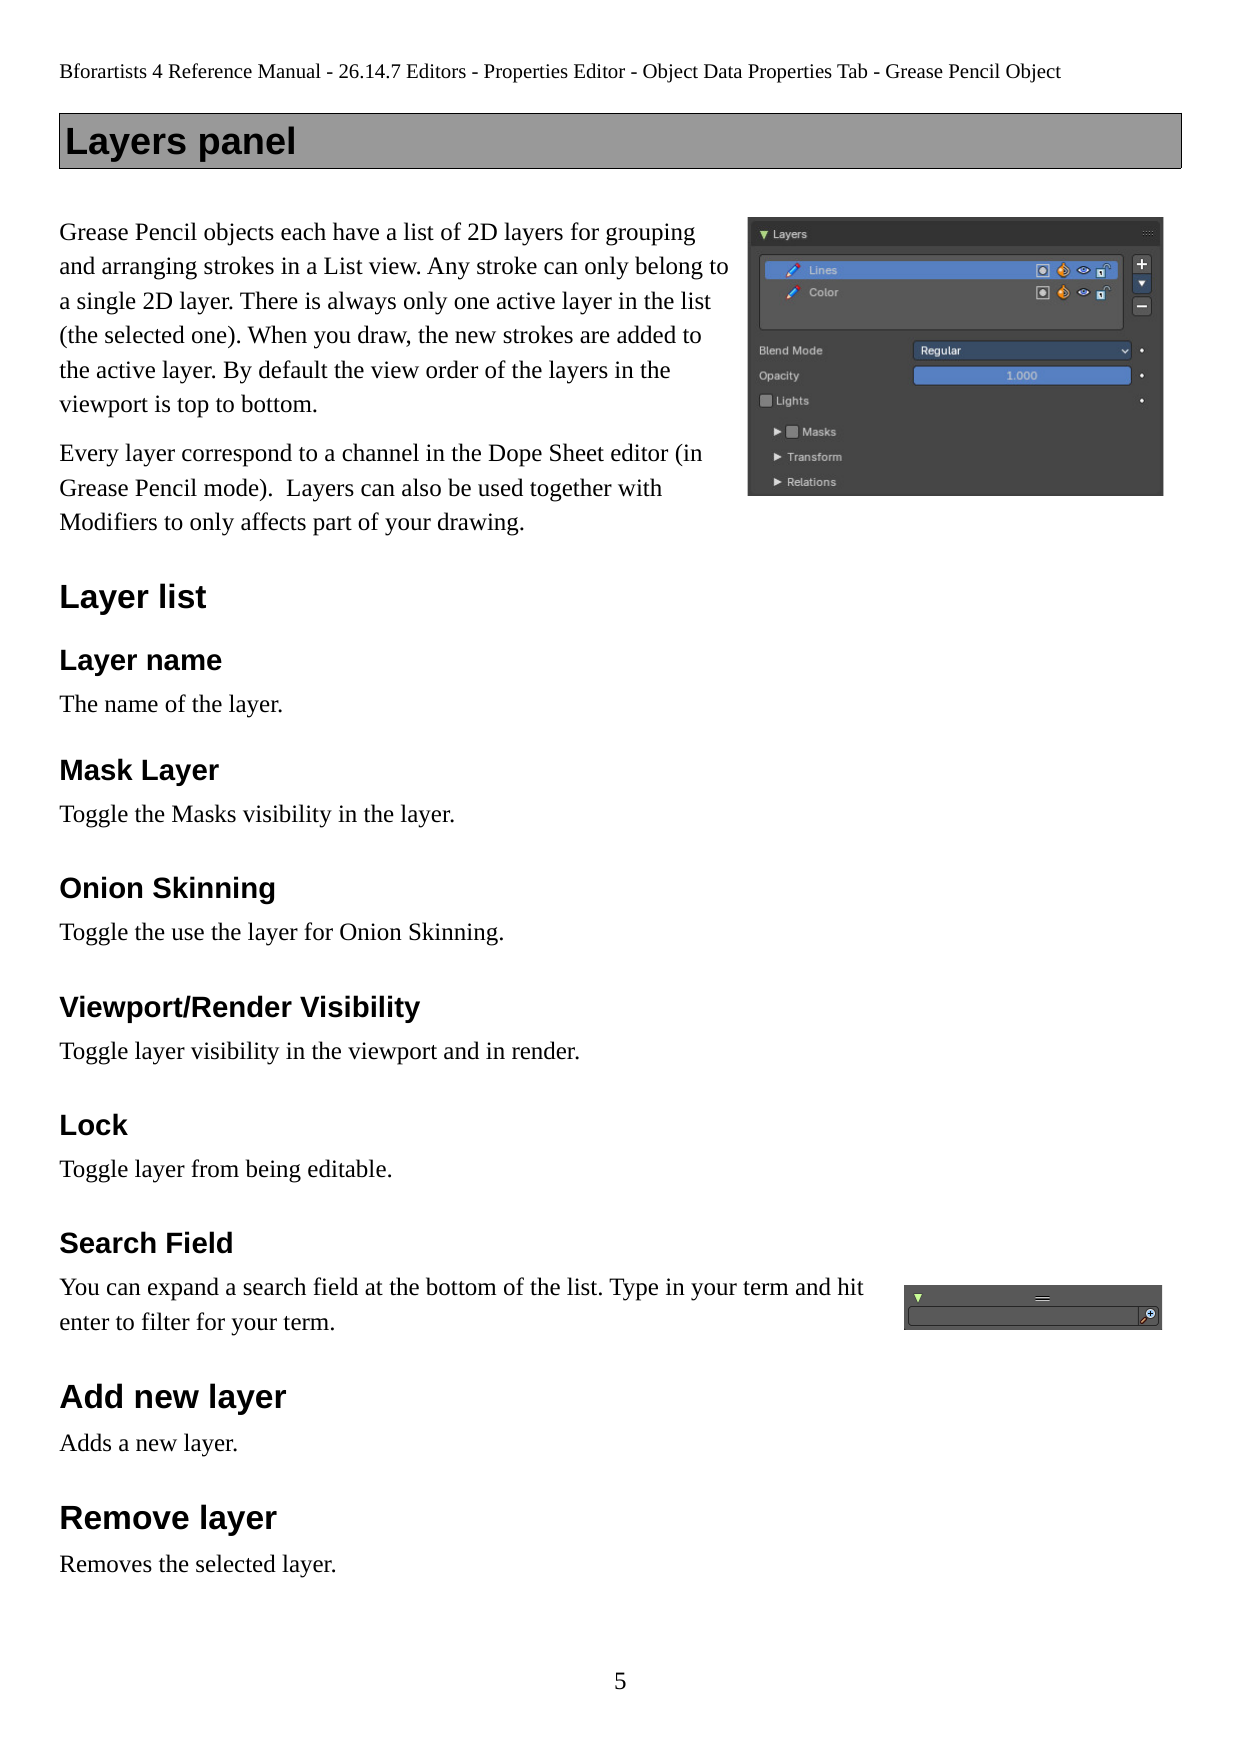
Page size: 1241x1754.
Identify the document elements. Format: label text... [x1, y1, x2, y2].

picture [747, 217, 1164, 496]
text Toggle layer from being editable. [59, 1154, 1181, 1183]
text Grease Pencil objects each have a list of 2D layers for grouping and arranging strokes in a List view. Any stroke can only belong to a single 2D layer. There is always only one active layer in the list (the selected one). When you draw, the new strokes are added to the active layer. By default the view order of the layers in the viewport is top to bottom. [59, 217, 747, 418]
table_header Layers panel [60, 114, 1181, 168]
subtitle Search Field [59, 1226, 1181, 1260]
subtitle Layer name [59, 643, 1181, 677]
subtitle Viewport/Render Visibility [59, 989, 1181, 1023]
subtitle Add new layer [59, 1377, 1181, 1416]
subtitle Remove layer [59, 1498, 1181, 1537]
text The name of the layer. [59, 689, 1181, 718]
text Toggle the use the layer for Onion Skinning. [59, 917, 1181, 946]
text Toggle the Masks visibility in the layer. [59, 799, 1181, 828]
subtitle Mask Layer [59, 753, 1181, 787]
text Removes the selected layer. [59, 1549, 1181, 1578]
subtitle Layer list [59, 577, 1181, 616]
text Adds a new layer. [59, 1428, 1181, 1457]
text Toggle layer visibility in the viewport and in render. [59, 1036, 1181, 1064]
text You can expand a search field at the bottom of the list. Type in your term and hit enter to filter for your term. [59, 1272, 1181, 1336]
subtitle Onion Skinning [59, 871, 1181, 905]
subtitle Lock [59, 1108, 1181, 1142]
text Every layer correspond to a channel in the Dope Sheet editor (in Grease Pencil mode). Layers can also be used together with Modifiers to only affects part of your drawing. [59, 438, 1181, 536]
picture [904, 1285, 1163, 1330]
